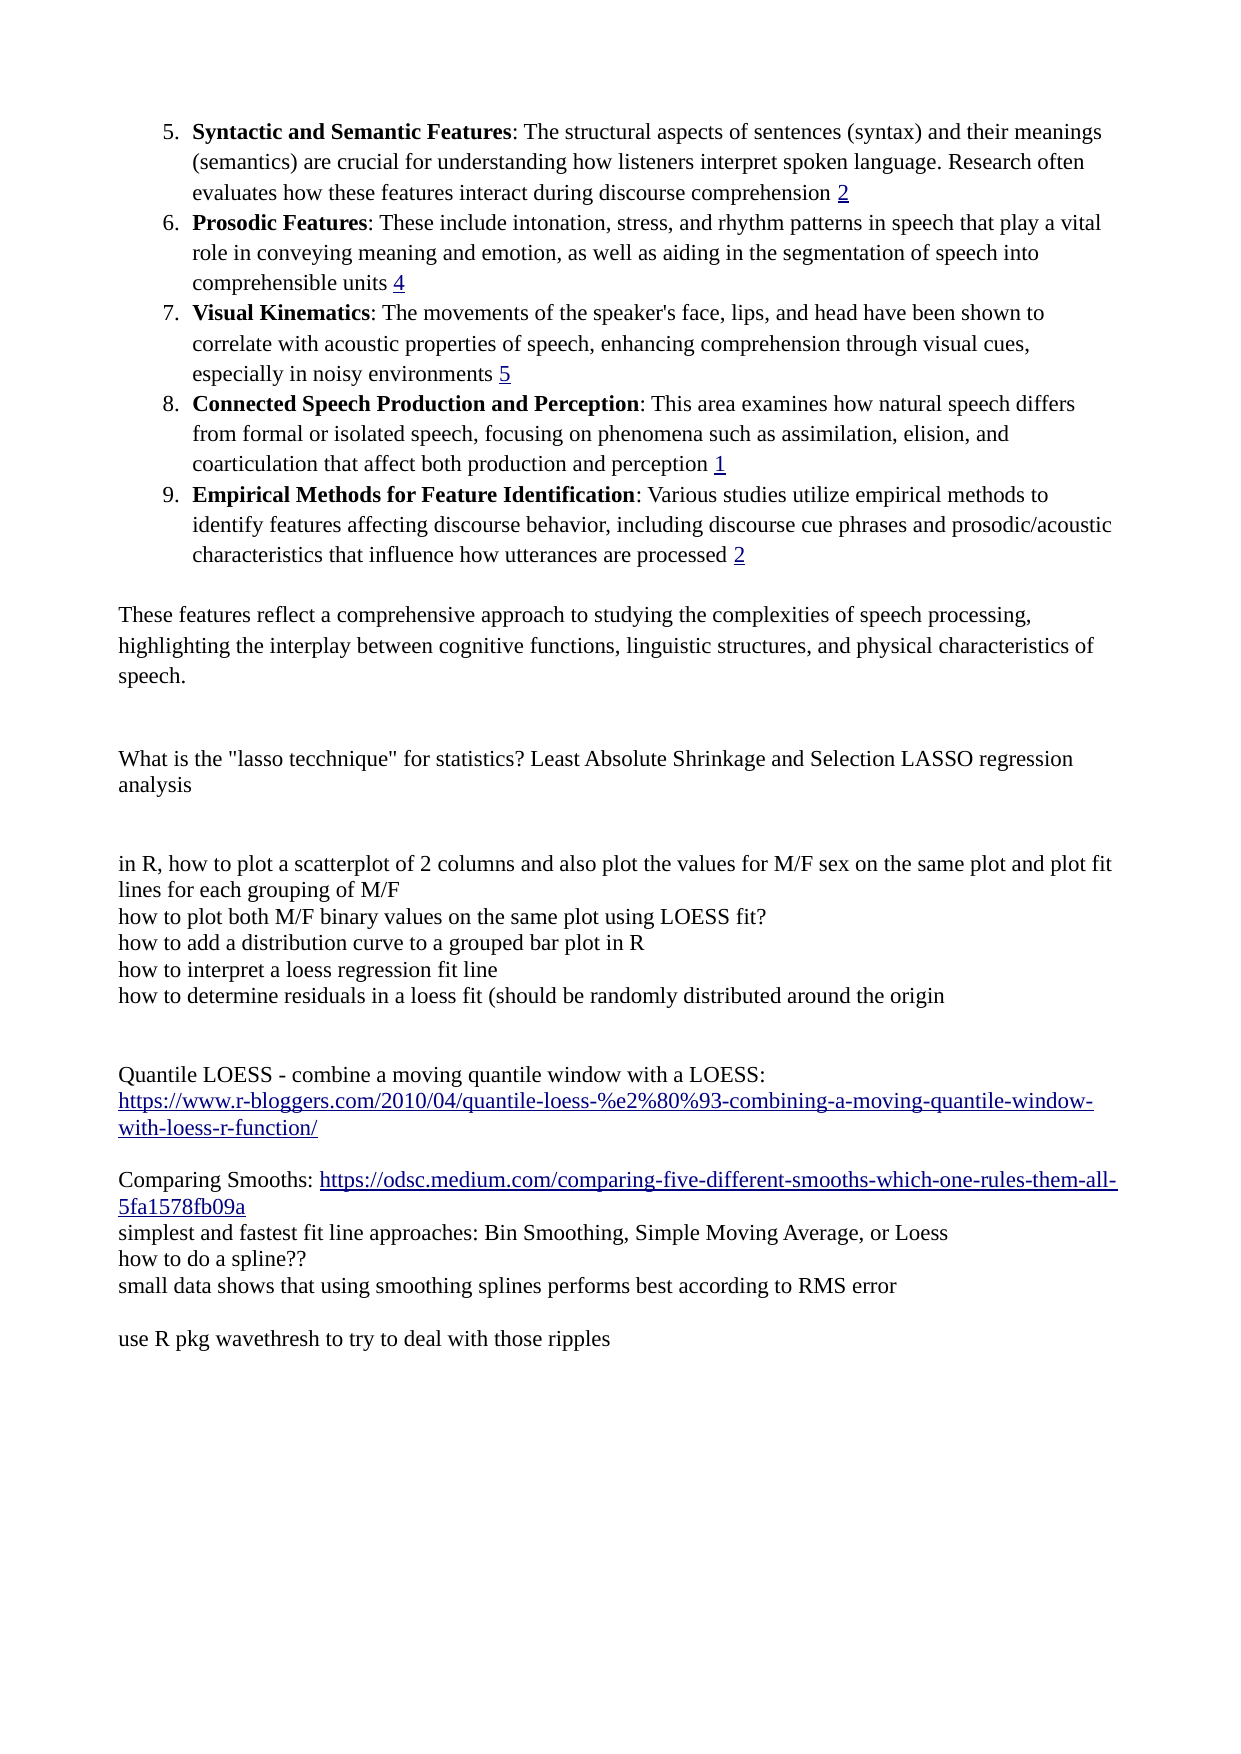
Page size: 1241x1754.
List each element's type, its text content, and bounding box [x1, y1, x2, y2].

list Syntactic and Semantic Features: The structural aspects of sentences (syntax) and their meanings (semantics) are crucial for understanding how listeners interpret spoken language. Research often evaluates how these features interact during discourse comprehension 2 [162, 118, 1122, 205]
text These features reflect a comprehensive approach to studying the complexities of speech processing, highlighting the interplay between cognitive functions, linguistic structures, and physical characteristics of speech. [118, 601, 1122, 688]
list Visual Kinematics: The movements of the speaker's face, lips, and head have been shown to correlate with acoustic properties of speech, enhancing comprehension through visual cues, especially in noisy environments 5 [162, 299, 1122, 386]
text how to interpret a loess regression fit line [118, 956, 1122, 982]
text how to do a spline?? [118, 1246, 1122, 1272]
list Connected Speech Production and Perception: This area examines how natural speech differs from formal or isolated speech, focusing on phenomena such as assimilation, elision, and coarticulation that affect both production and perception 1 [162, 390, 1122, 477]
text What is the "lasso tecchnique" for statistics? Least Absolute Shrinkage and Selection LASSO regression analysis [118, 745, 1122, 797]
text how to add a distribution curve to a grouped bar plot in R [118, 929, 1122, 956]
text in R, how to plot a scatterplot of 2 columns and also plot the values for M/F sex on the same plot and plot fit lines for each grouping of M/F [118, 850, 1122, 903]
text use R pkg wavethresh to try to deal with those ripples [118, 1324, 1122, 1351]
text how to determine residuals in a loess fit (should be randomly distributed around the origin [118, 982, 1122, 1008]
list Prosodic Features: These include intonation, stress, and rhythm patterns in speech that play a vital role in conveying meaning and emotion, as well as aiding in the segmentation of speech into comprehensible units 4 [162, 209, 1122, 296]
list Empirical Methods for Feature Identification: Various studies utilize empirical methods to identify features affecting discourse behavior, including discourse cue phrases and prosodic/acoustic characteristics that influence how utterances are processed 2 [162, 481, 1122, 567]
text small data shows that using smoothing splines performs best according to RMS error [118, 1272, 1122, 1298]
text how to plot both M/F binary values on the same plot using LOESS fit? [118, 903, 1122, 929]
text Comparing Smooths: https://odsc.medium.com/comparing-five-different-smooths-which-one-rules-them-all-5fa1578fb09a [118, 1166, 1122, 1219]
text Quantile LOESS - combine a moving quantile window with a LOESS: https://www.r-bloggers.com/2010/04/quantile-loess-%e2%80%93-combining-a-moving-quantile-window-with-loess-r-function/ [118, 1061, 1122, 1140]
text simplest and fastest fit line approaches: Bin Smoothing, Simple Moving Average, or Loess [118, 1219, 1122, 1246]
